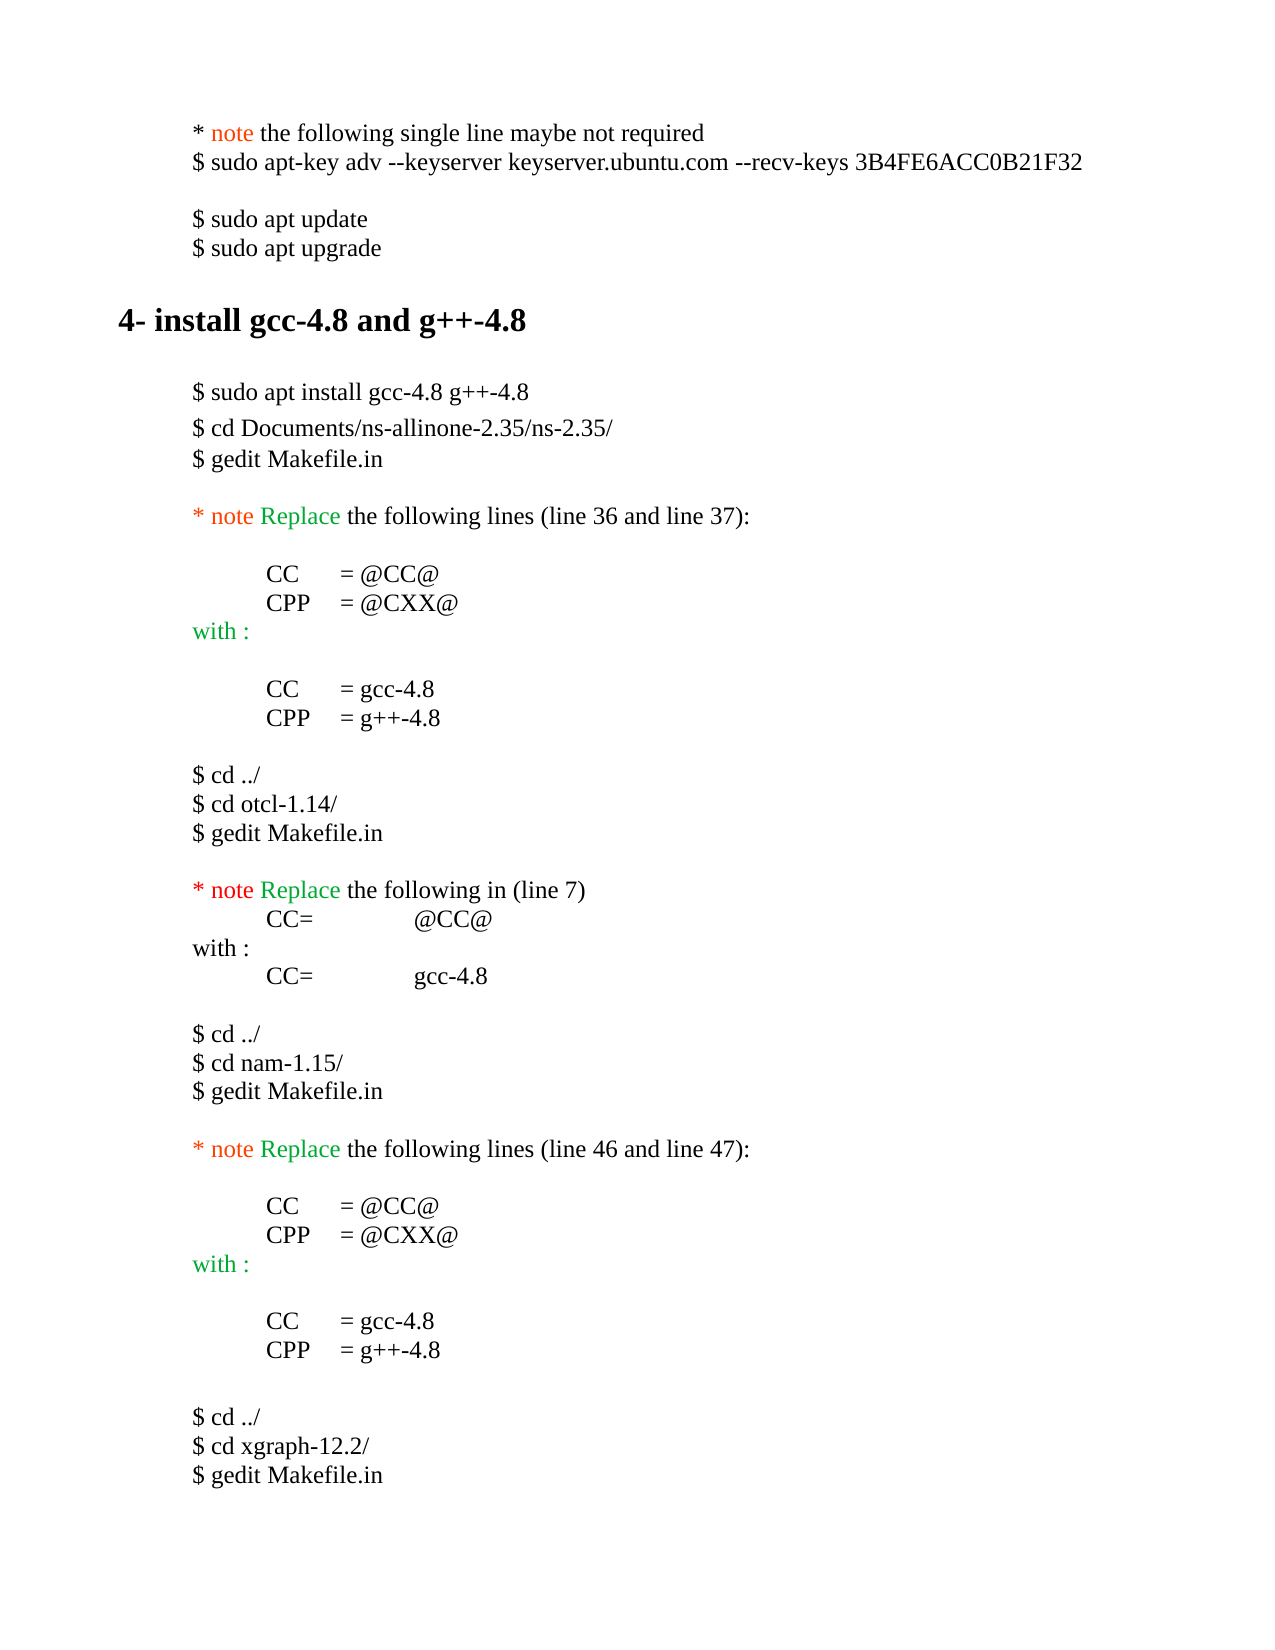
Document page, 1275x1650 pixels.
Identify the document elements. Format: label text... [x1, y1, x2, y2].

text $ cd otcl-1.14/ [118, 789, 1157, 818]
text $ sudo apt-key adv --keyserver keyserver.ubuntu.com --recv-keys 3B4FE6ACC0B21F32 [118, 147, 1157, 176]
text $ gedit Makefile.in [118, 444, 1157, 473]
text $ cd xgraph-12.2/ [118, 1431, 1157, 1460]
text with : [118, 933, 1157, 961]
text CC = gcc-4.8 [118, 1306, 1157, 1335]
text CC = @CC@ [118, 559, 1157, 588]
text * note Replace the following lines (line 36 and line 37): [118, 501, 1157, 530]
text $ cd nam-1.15/ [118, 1048, 1157, 1076]
text $ cd ../ [118, 1402, 1157, 1431]
text * note Replace the following in (line 7) [118, 875, 1157, 904]
text 4- install gcc-4.8 and g++-4.8 [118, 300, 1157, 338]
text $ gedit Makefile.in [118, 1076, 1157, 1105]
text CPP = g++-4.8 [118, 1335, 1157, 1364]
text $ gedit Makefile.in [118, 818, 1157, 846]
text * note Replace the following lines (line 46 and line 47): [118, 1134, 1157, 1163]
text $ gedit Makefile.in [118, 1460, 1157, 1488]
text $ sudo apt install gcc-4.8 g++-4.8 [118, 377, 1157, 406]
text CC= @CC@ [118, 904, 1157, 933]
text with : [118, 1249, 1157, 1278]
text * note the following single line maybe not required [118, 118, 1157, 147]
text $ cd ../ [118, 760, 1157, 789]
text CC = gcc-4.8 [118, 674, 1157, 703]
text CPP = @CXX@ [118, 588, 1157, 616]
text CC= gcc-4.8 [118, 961, 1157, 990]
text CC = @CC@ [118, 1191, 1157, 1220]
text $ sudo apt update [118, 204, 1157, 233]
text $ cd ../ [118, 1019, 1157, 1048]
text $ cd Documents/ns-allinone-2.35/ns-2.35/ [118, 406, 1157, 444]
text CPP = g++-4.8 [118, 703, 1157, 731]
text CPP = @CXX@ [118, 1220, 1157, 1249]
text with : [118, 616, 1157, 645]
text $ sudo apt upgrade [118, 233, 1157, 262]
